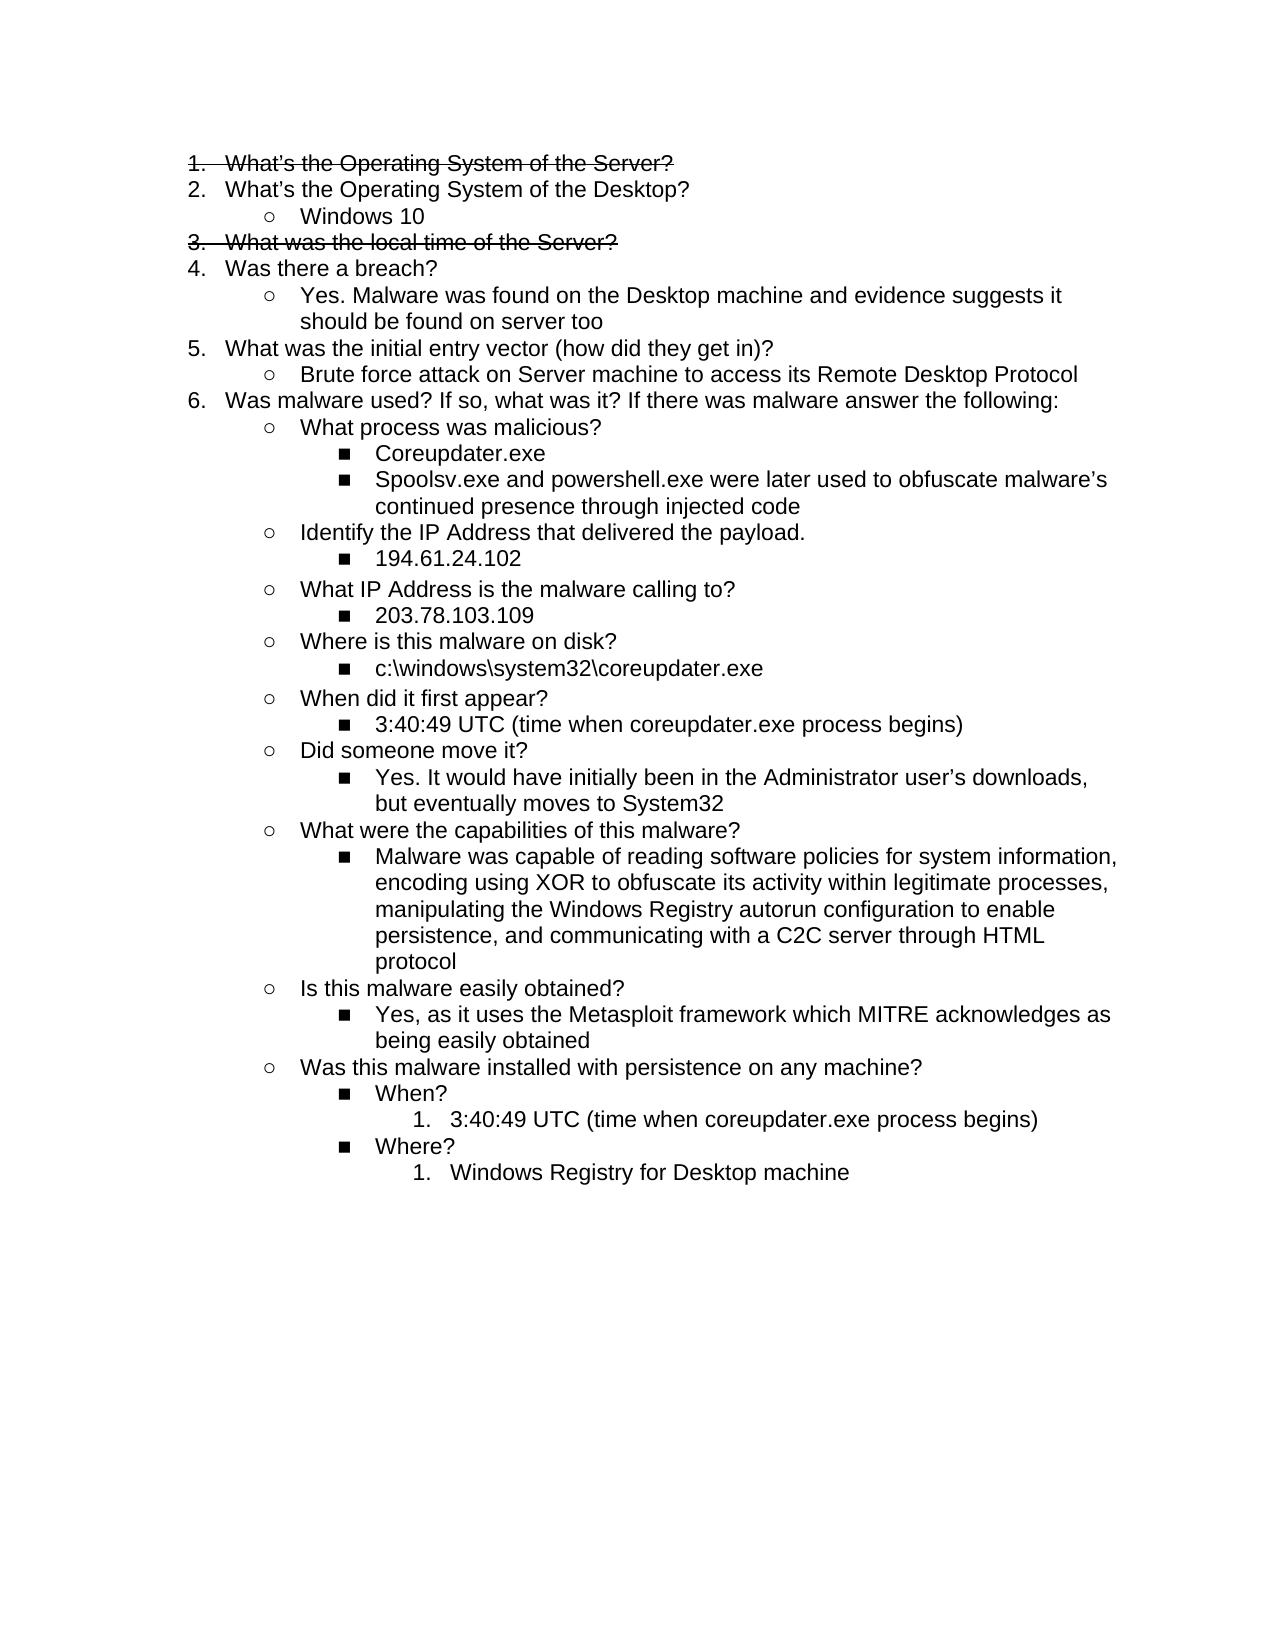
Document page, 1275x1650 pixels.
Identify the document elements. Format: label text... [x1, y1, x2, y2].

list What’s the Operating System of the Desktop? [187, 176, 1125, 203]
list Yes. Malware was found on the Desktop machine and evidence suggests it should be found on server too [262, 282, 1125, 334]
list When? [337, 1080, 1125, 1106]
list Was malware used? If so, what was it? If there was malware answer the following: [187, 387, 1125, 413]
list Where is this malware on disk? [262, 628, 1125, 654]
list Spoolsv.exe and powershell.exe were later used to obfuscate malware’s continued presence through injected code [337, 466, 1125, 519]
list Did someone move it? [262, 737, 1125, 764]
list 3:40:49 UTC (time when coreupdater.exe process begins) [337, 711, 1125, 737]
list What were the capabilities of this malware? [262, 817, 1125, 843]
list Yes. It would have initially been in the Administrator user’s downloads, but eventually moves to System32 [337, 764, 1125, 817]
list Coreupdater.exe [337, 440, 1125, 466]
list Windows Registry for Desktop machine [412, 1159, 1125, 1186]
list 203.78.103.109 [337, 602, 1125, 628]
list Identify the IP Address that delivered the payload. [262, 519, 1125, 545]
list What’s the Operating System of the Server? [187, 150, 1125, 176]
list Malware was capable of reading software policies for system information, encoding using XOR to obfuscate its activity within legitimate processes, manipulating the Windows Registry autorun configuration to enable persistence, and communicating with a C2C server through HTML protocol [337, 843, 1125, 975]
list 194.61.24.102 [337, 545, 1125, 572]
list Where? [337, 1133, 1125, 1159]
list 3:40:49 UTC (time when coreupdater.exe process begins) [412, 1106, 1125, 1133]
list c:\windows\system32\coreupdater.exe [337, 654, 1125, 681]
list What process was malicious? [262, 413, 1125, 440]
list Yes, as it uses the Metasploit framework which MITRE acknowledges as being easily obtained [337, 1001, 1125, 1054]
list Brute force attack on Server machine to access its Remote Desktop Protocol [262, 361, 1125, 387]
list When did it first appear? [262, 685, 1125, 711]
list Is this malware easily obtained? [262, 975, 1125, 1001]
list Was this malware installed with persistence on any machine? [262, 1054, 1125, 1080]
list What IP Address is the malware calling to? [262, 576, 1125, 602]
list Windows 10 [262, 203, 1125, 229]
list Was there a breach? [187, 255, 1125, 282]
list What was the local time of the Server? [187, 229, 1125, 255]
list What was the initial entry vector (how did they get in)? [187, 334, 1125, 361]
